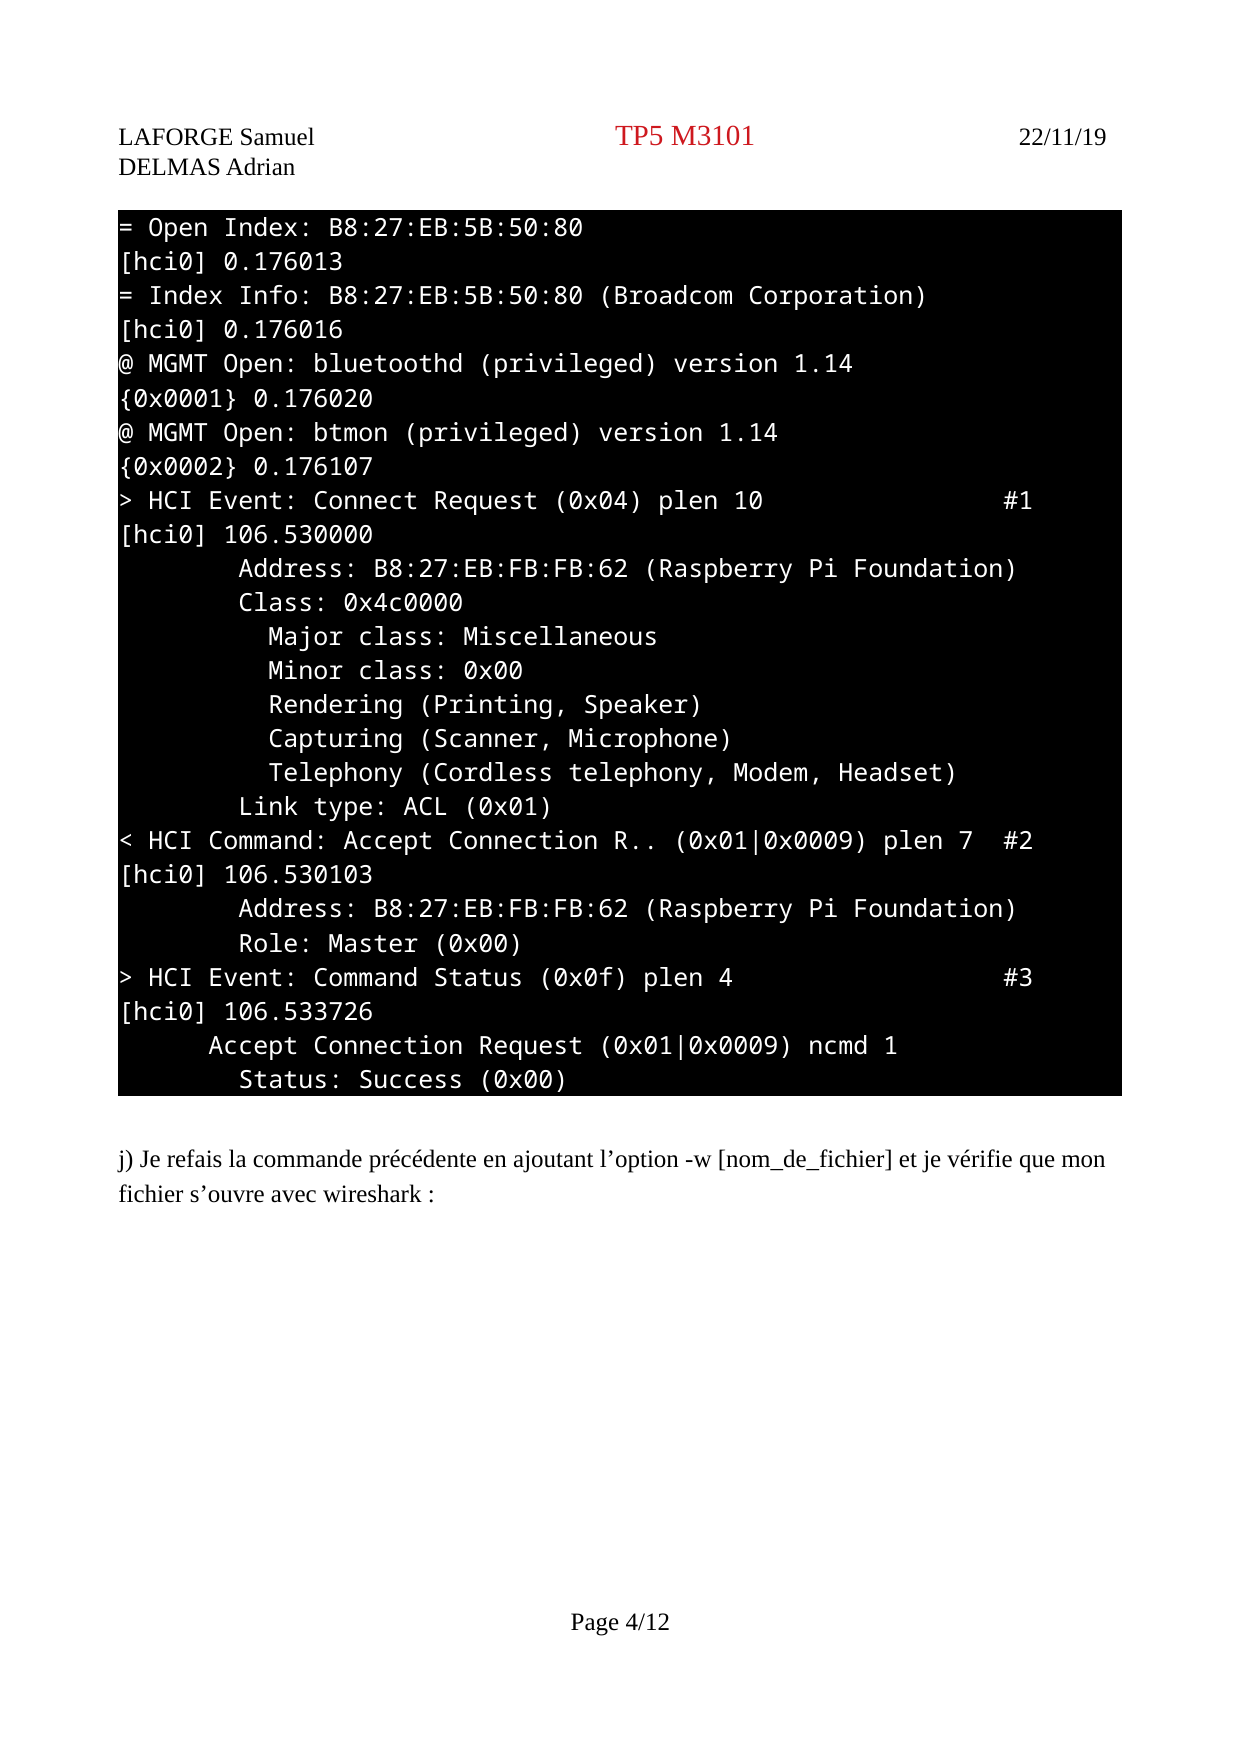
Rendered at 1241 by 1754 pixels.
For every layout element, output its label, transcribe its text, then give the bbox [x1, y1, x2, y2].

text Accept Connection Request (0x01|0x0009) ncmd 1 [118, 1027, 1122, 1061]
text Capturing (Scanner, Microphone) [118, 721, 1122, 755]
text Address: B8:27:EB:FB:FB:62 (Raspberry Pi Foundation) [118, 891, 1122, 925]
text Rendering (Printing, Speaker) [118, 687, 1122, 721]
text Status: Success (0x00) [118, 1061, 1122, 1096]
text Link type: ACL (0x01) [118, 789, 1122, 823]
text Role: Master (0x00) [118, 925, 1122, 959]
text > HCI Event: Command Status (0x0f) plen 4 #3 [hci0] 106.533726 [118, 959, 1122, 1027]
text Class: 0x4c0000 [118, 584, 1122, 619]
text Address: B8:27:EB:FB:FB:62 (Raspberry Pi Foundation) [118, 551, 1122, 584]
text j) Je refais la commande précédente en ajoutant l’option -w [nom_de_fichier] et je vérifie que mon fichier s’ouvre avec wireshark : [118, 1144, 1122, 1208]
text Telephony (Cordless telephony, Modem, Headset) [118, 755, 1122, 789]
text < HCI Command: Accept Connection R.. (0x01|0x0009) plen 7 #2 [hci0] 106.530103 [118, 823, 1122, 891]
text @ MGMT Open: bluetoothd (privileged) version 1.14 {0x0001} 0.176020 [118, 346, 1122, 414]
text @ MGMT Open: btmon (privileged) version 1.14 {0x0002} 0.176107 [118, 414, 1122, 482]
text > HCI Event: Connect Request (0x04) plen 10 #1 [hci0] 106.530000 [118, 482, 1122, 551]
text = Open Index: B8:27:EB:5B:50:80 [hci0] 0.176013 [118, 210, 1122, 278]
text Major class: Miscellaneous [118, 619, 1122, 653]
text Minor class: 0x00 [118, 653, 1122, 687]
text = Index Info: B8:27:EB:5B:50:80 (Broadcom Corporation) [hci0] 0.176016 [118, 278, 1122, 346]
